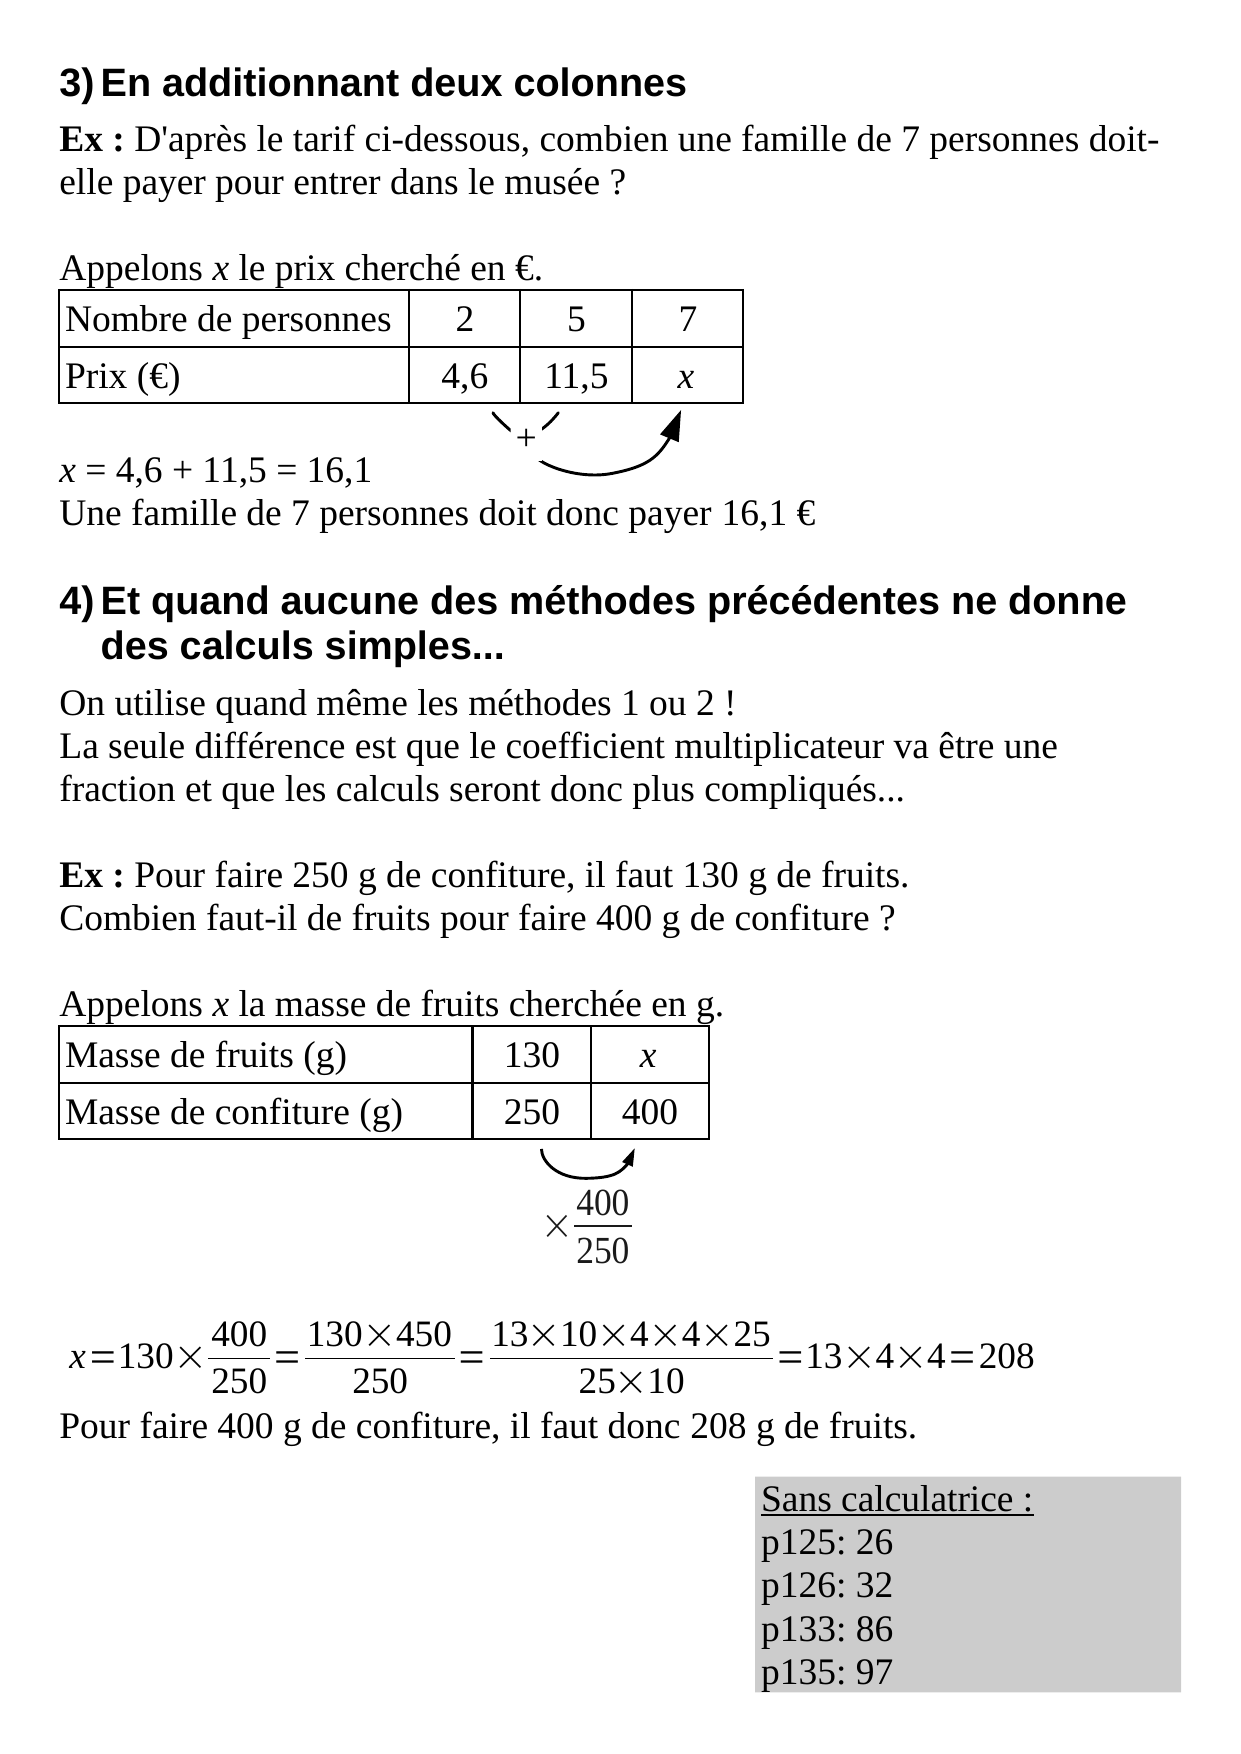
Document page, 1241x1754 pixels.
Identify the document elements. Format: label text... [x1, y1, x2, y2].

table_cell Masse de confiture (g) [60, 1084, 471, 1138]
table_cell 11,5 [521, 348, 631, 402]
table_header 130 [474, 1027, 590, 1082]
list Et quand aucune des méthodes précédentes ne donne des calculs simples... [59, 577, 1181, 668]
list En additionnant deux colonnes [59, 59, 1181, 105]
table_header Masse de fruits (g) [60, 1027, 471, 1082]
text On utilise quand même les méthodes 1 ou 2 ! [59, 680, 1181, 723]
table_header 2 [410, 291, 519, 346]
text Une famille de 7 personnes doit donc payer 16,1 € [59, 491, 1181, 534]
table_cell 250 [474, 1084, 590, 1138]
table_cell x [633, 348, 742, 402]
picture [510, 417, 542, 461]
text La seule différence est que le coefficient multiplicateur va être une fraction et que les calculs seront donc plus compliqués... [59, 723, 1181, 809]
text Appelons x la masse de fruits cherchée en g. [59, 982, 1181, 1025]
table_cell Prix (€) [60, 348, 408, 402]
table_header x [592, 1027, 708, 1082]
table_cell 400 [592, 1084, 708, 1138]
table_header 5 [521, 291, 631, 346]
table_header 7 [633, 291, 742, 346]
text Appelons x le prix cherché en €. [59, 246, 1181, 289]
table_header Nombre de personnes [60, 291, 408, 346]
text x = 4,6 + 11,5 = 16,1 [59, 447, 1181, 491]
text Ex : D'après le tarif ci-dessous, combien une famille de 7 personnes doit-elle payer pour entrer dans le musée ? [59, 116, 1181, 203]
text Ex : Pour faire 250 g de confiture, il faut 130 g de fruits. [59, 852, 1181, 896]
table_cell 4,6 [410, 348, 519, 402]
text Combien faut-il de fruits pour faire 400 g de confiture ? [59, 896, 1181, 939]
text Pour faire 400 g de confiture, il faut donc 208 g de fruits. [59, 1403, 1181, 1446]
